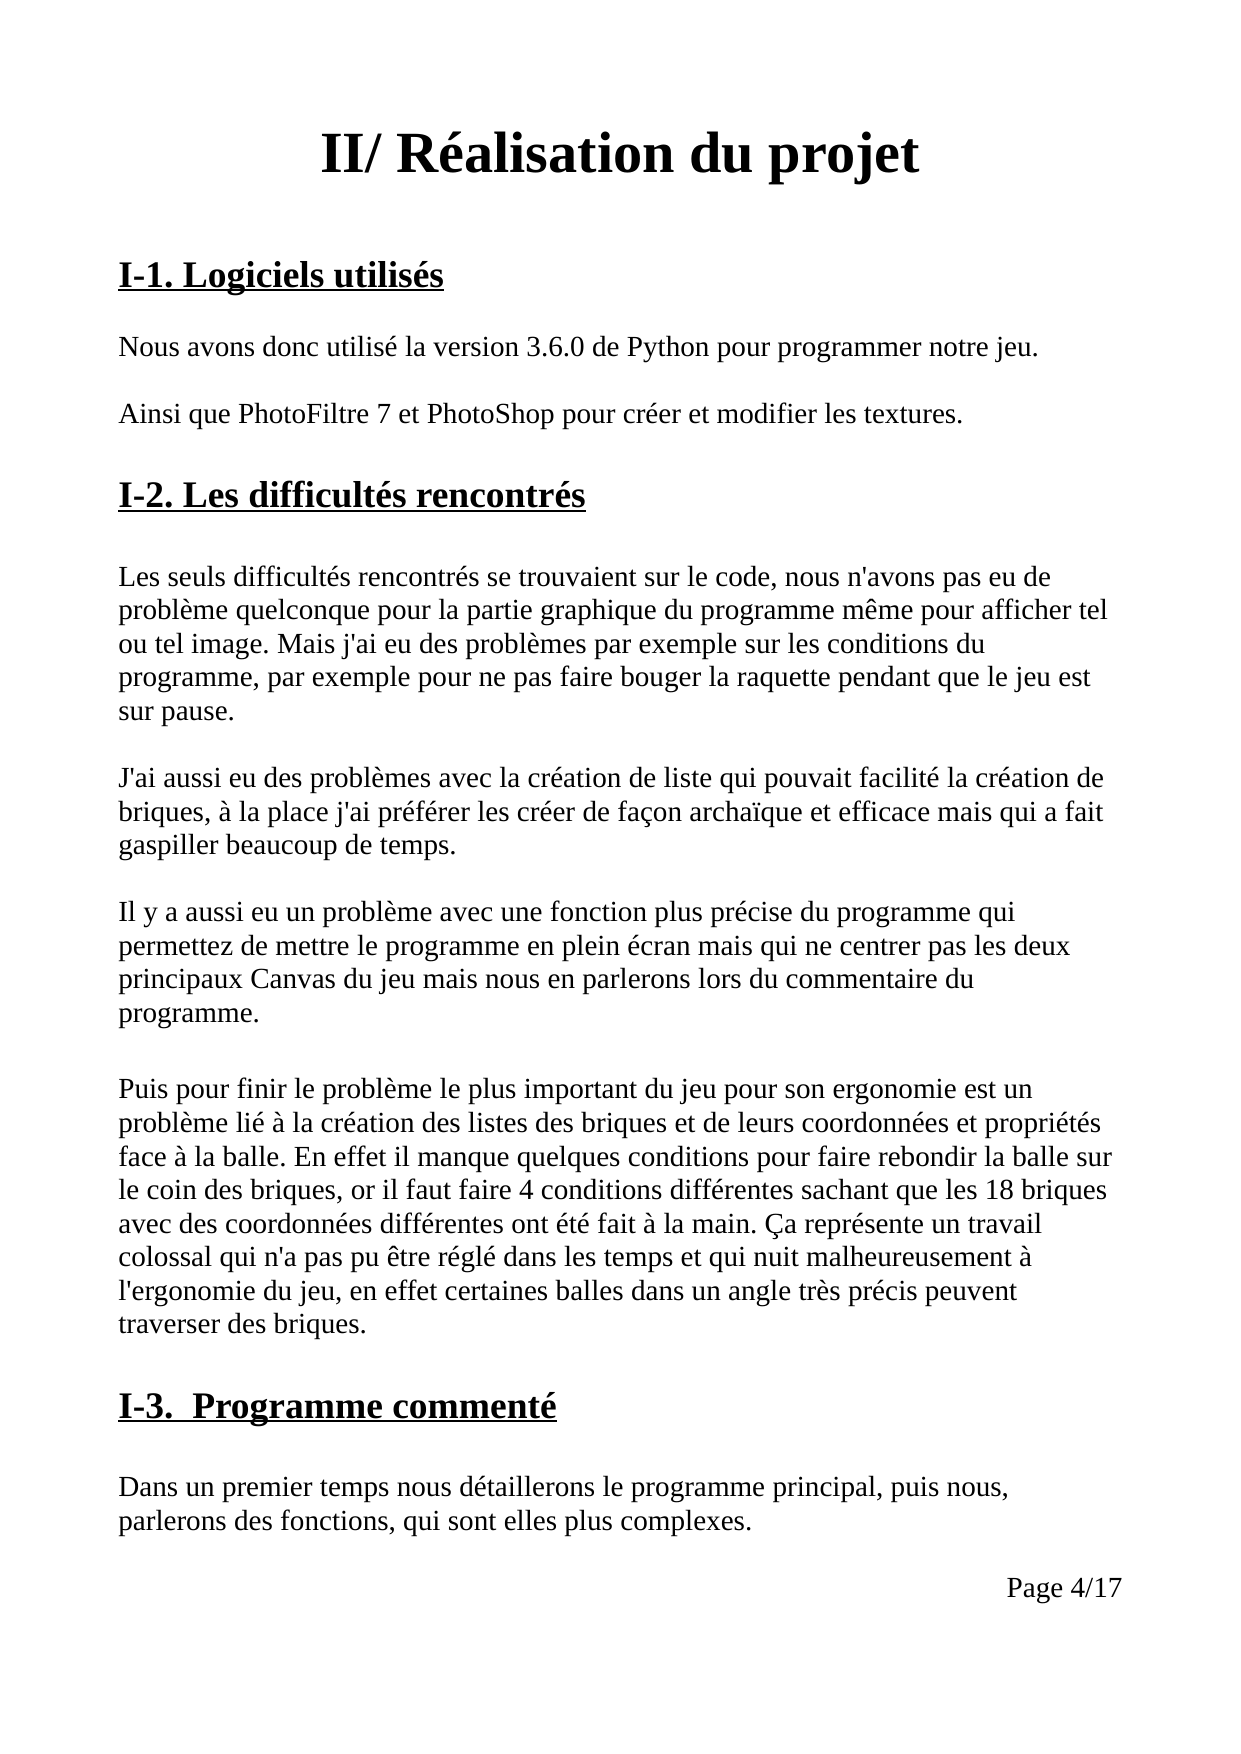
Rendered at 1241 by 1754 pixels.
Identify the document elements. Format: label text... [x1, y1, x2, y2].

text Puis pour finir le problème le plus important du jeu pour son ergonomie est un problème lié à la création des listes des briques et de leurs coordonnées et propriétés face à la balle. En effet il manque quelques conditions pour faire rebondir la balle sur le coin des briques, or il faut faire 4 conditions différentes sachant que les 18 briques avec des coordonnées différentes ont été fait à la main. Ça représente un travail colossal qui n'a pas pu être réglé dans les temps et qui nuit malheureusement à l'ergonomie du jeu, en effet certaines balles dans un angle très précis peuvent traverser des briques. [118, 1072, 1122, 1340]
text II/ Réalisation du projet [118, 118, 1122, 185]
text Il y a aussi eu un problème avec une fonction plus précise du programme qui permettez de mettre le programme en plein écran mais qui ne centrer pas les deux principaux Canvas du jeu mais nous en parlerons lors du commentaire du programme. [118, 894, 1122, 1028]
text J'ai aussi eu des problèmes avec la création de liste qui pouvait facilité la création de briques, à la place j'ai préférer les créer de façon archaïque et efficace mais qui a fait gaspiller beaucoup de temps. [118, 760, 1122, 861]
text I-3. Programme commenté [118, 1383, 1122, 1426]
text Page 4/17 [118, 1570, 1122, 1603]
text I-2. Les difficultés rencontrés [118, 473, 1122, 516]
text I-1. Logiciels utilisés [118, 252, 1122, 295]
text Nous avons donc utilisé la version 3.6.0 de Python pour programmer notre jeu. [118, 329, 1122, 362]
text Les seuls difficultés rencontrés se trouvaient sur le code, nous n'avons pas eu de problème quelconque pour la partie graphique du programme même pour afficher tel ou tel image. Mais j'ai eu des problèmes par exemple sur les conditions du programme, par exemple pour ne pas faire bouger la raquette pendant que le jeu est sur pause. [118, 559, 1122, 727]
text Ainsi que PhotoFiltre 7 et PhotoShop pour créer et modifier les textures. [118, 396, 1122, 429]
text Dans un premier temps nous détaillerons le programme principal, puis nous, parlerons des fonctions, qui sont elles plus complexes. [118, 1469, 1122, 1536]
